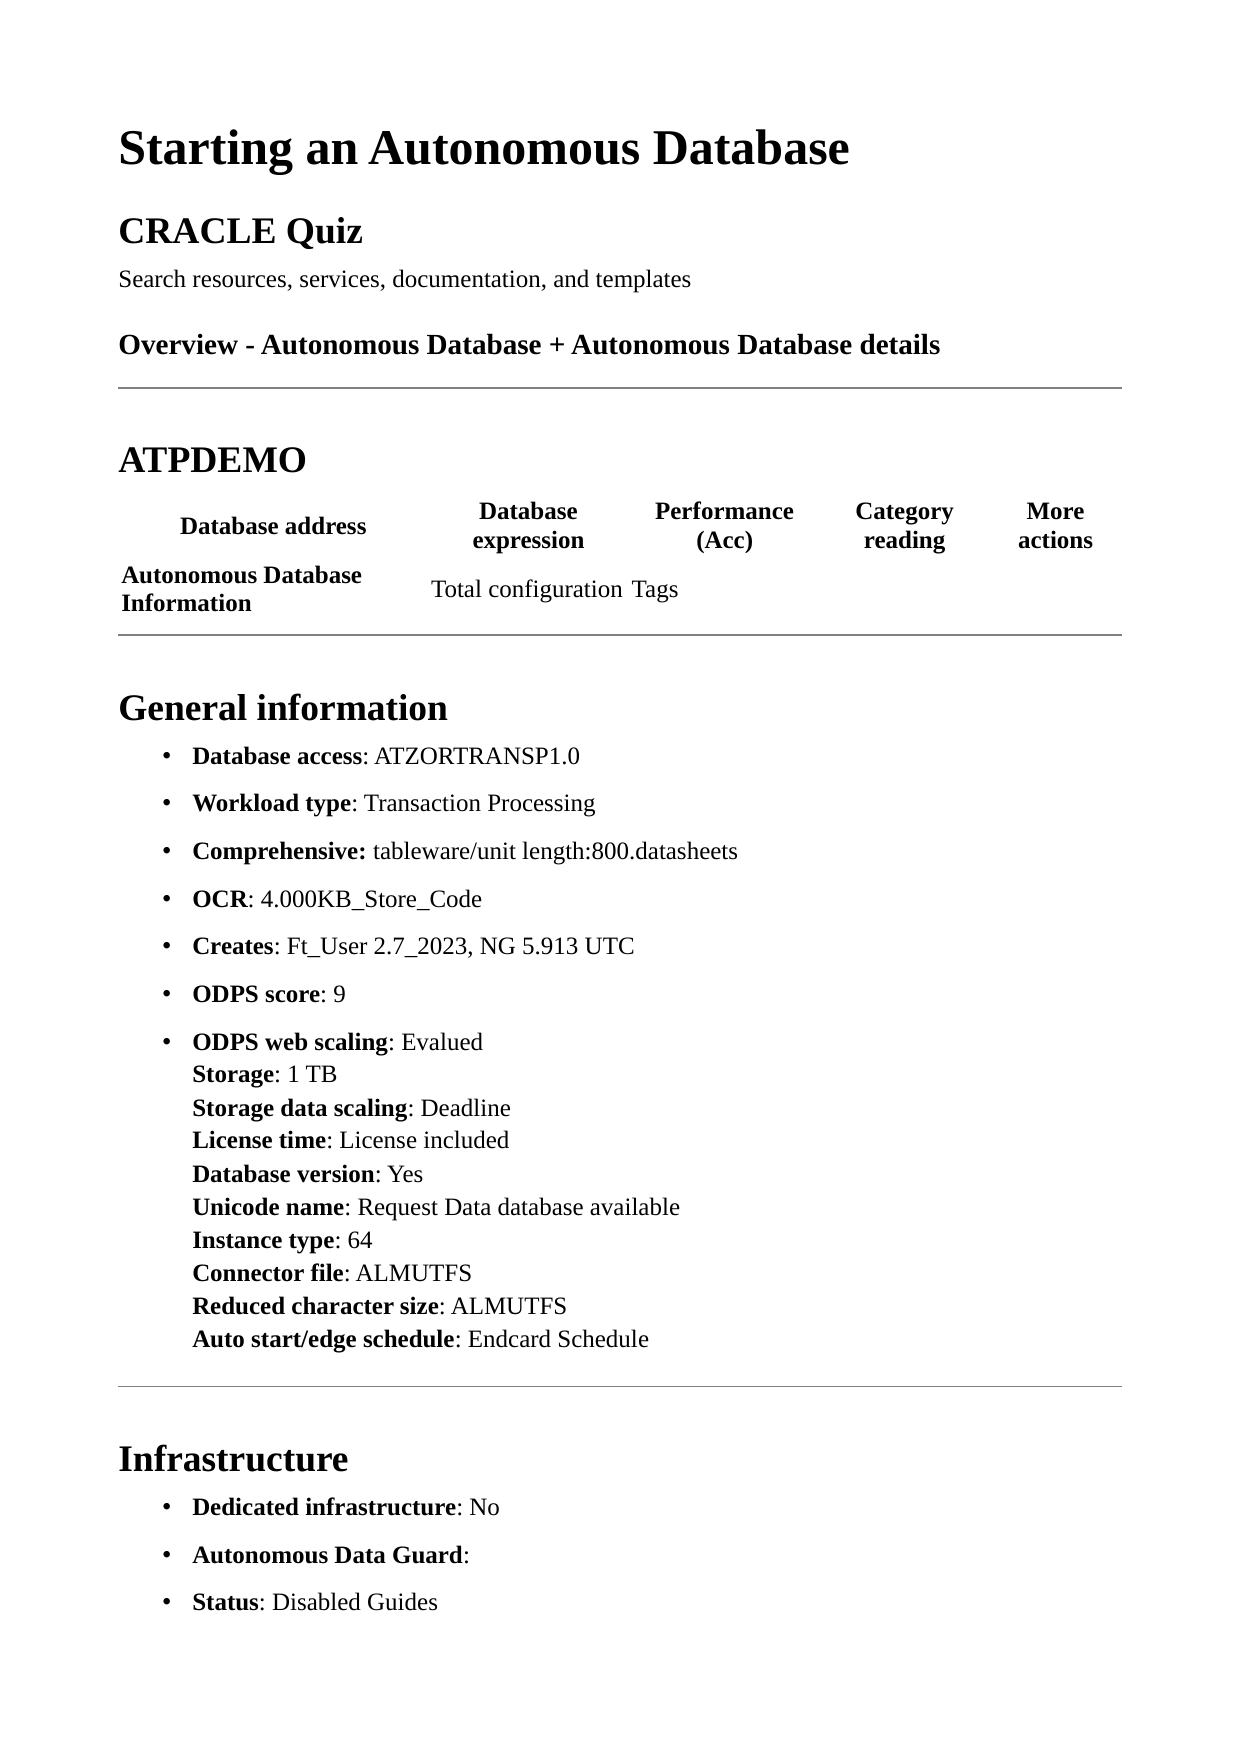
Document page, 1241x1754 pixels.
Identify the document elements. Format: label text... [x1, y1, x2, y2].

subtitle ATPDEMO [118, 438, 1122, 481]
table_header Database expression [428, 494, 628, 557]
subtitle Infrastructure [118, 1436, 1122, 1479]
table_header Performance (Acc) [629, 494, 820, 557]
table_cell Tags [629, 557, 820, 620]
list ODPS score: 9 [162, 979, 1122, 1008]
list Workload type: Transaction Processing [162, 788, 1122, 817]
list Database access: ATZORTRANSP1.0 [162, 741, 1122, 770]
subtitle General information [118, 685, 1122, 728]
list Dedicated infrastructure: No [162, 1492, 1122, 1521]
table_cell Total configuration [428, 557, 628, 620]
list Status: Disabled Guides [162, 1587, 1122, 1616]
list Autonomous Data Guard: [162, 1540, 1122, 1568]
table_header Category reading [820, 494, 988, 557]
list ODPS web scaling: Evalued Storage: 1 TB Storage data scaling: Deadline License time: License included Database version: Yes Unicode name: Request Data database available Instance type: 64 Connector file: ALMUTFS Reduced character size: ALMUTFS Auto start/edge schedule: Endcard Schedule [162, 1027, 1122, 1352]
list OCR: 4.000KB_Store_Code [162, 884, 1122, 912]
subtitle Overview - Autonomous Database + Autonomous Database details [118, 327, 1122, 360]
table_header More actions [989, 494, 1122, 557]
table_header Database address [118, 494, 428, 557]
list Creates: Ft_User 2.7_2023, NG 5.913 UTC [162, 931, 1122, 960]
list Comprehensive: tableware/unit length:800.datasheets [162, 836, 1122, 865]
subtitle CRACLE Quiz [118, 209, 1122, 252]
subtitle Starting an Autonomous Database [118, 118, 1122, 176]
table_cell Autonomous Database Information [118, 557, 428, 620]
table_cell [989, 557, 1122, 620]
table_cell [820, 557, 988, 620]
text Search resources, services, documentation, and templates [118, 264, 1122, 293]
